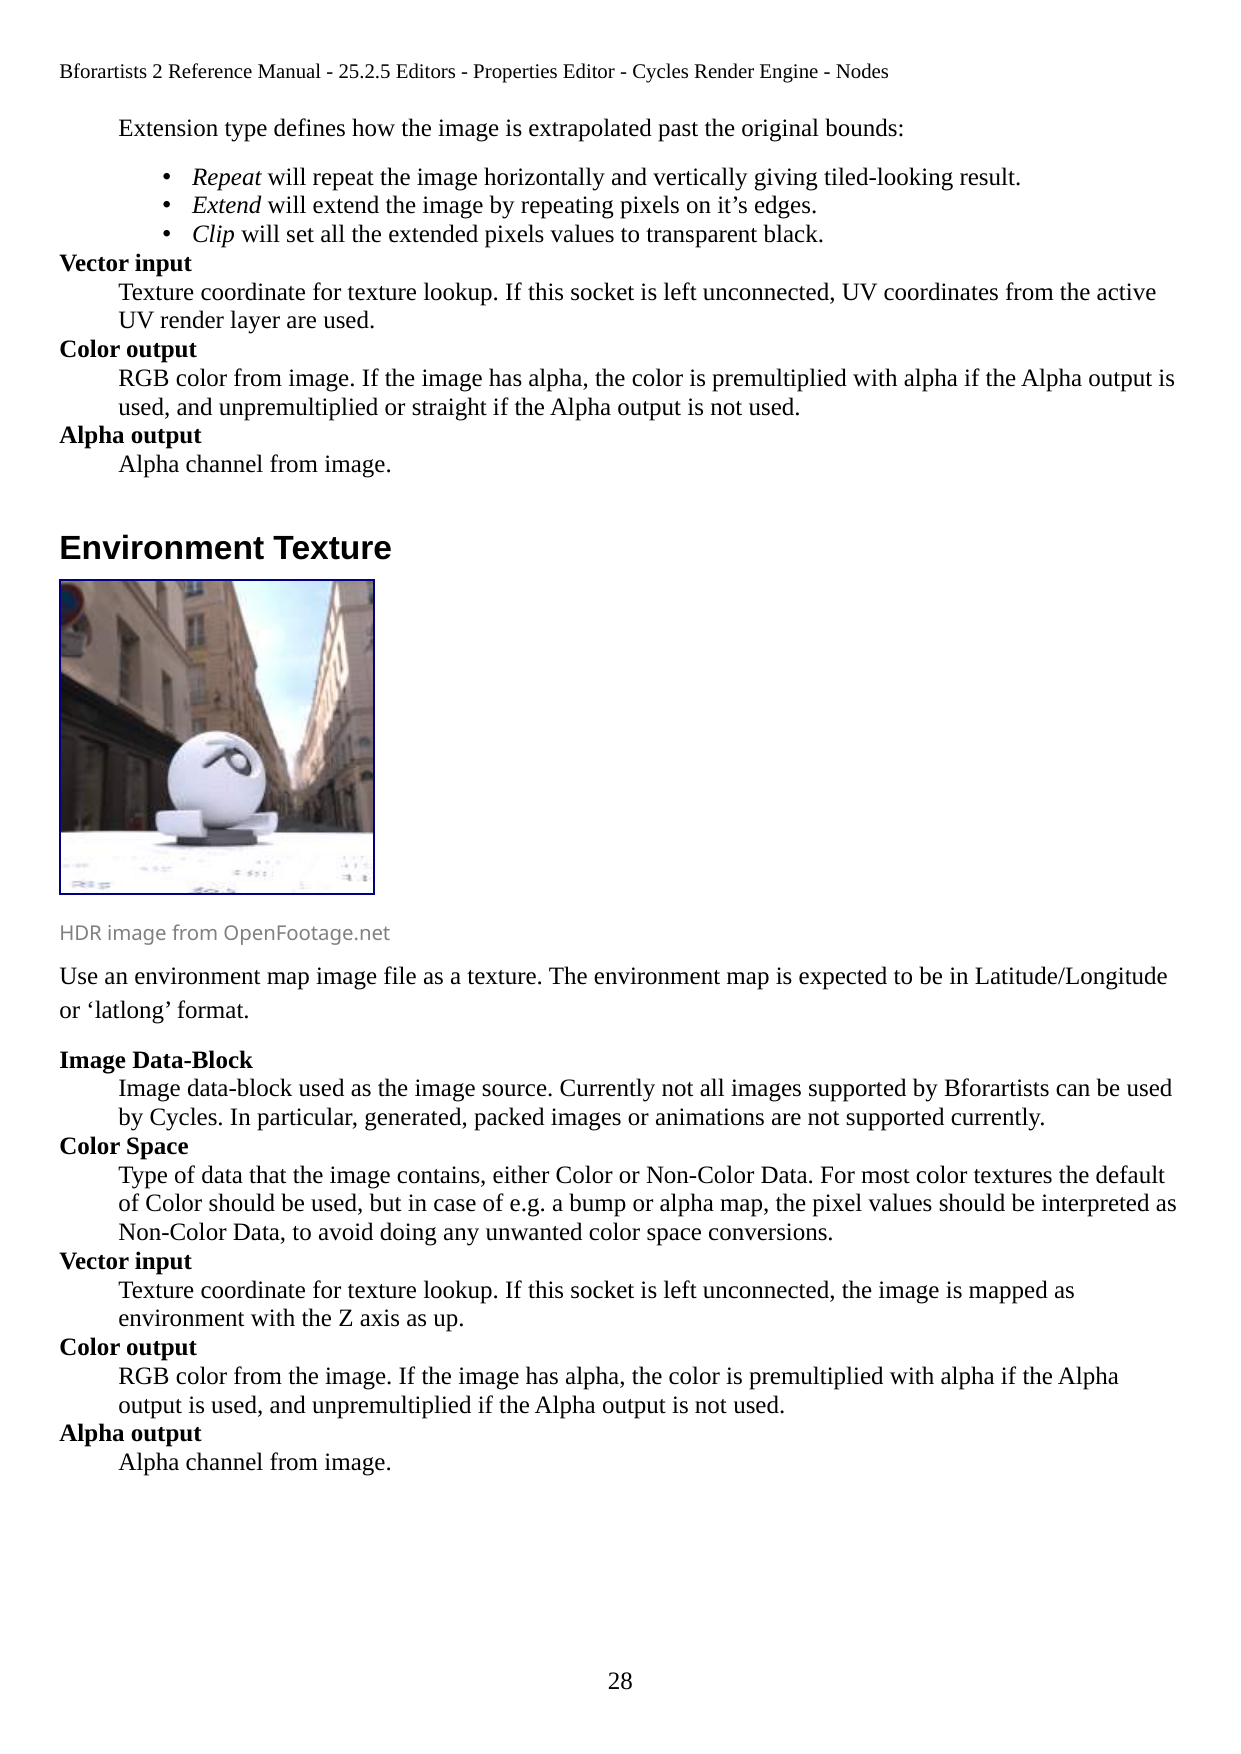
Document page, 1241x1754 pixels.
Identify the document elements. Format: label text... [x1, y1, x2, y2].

list Texture coordinate for texture lookup. If this socket is left unconnected, UV coordinates from the active UV render layer are used. [118, 277, 1181, 334]
picture [61, 581, 373, 893]
list RGB color from image. If the image has alpha, the color is premultiplied with alpha if the Alpha output is used, and unpremultiplied or straight if the Alpha output is not used. [118, 363, 1181, 420]
subtitle Alpha output [59, 420, 1181, 449]
list Texture coordinate for texture lookup. If this socket is left unconnected, the image is mapped as environment with the Z axis as up. [118, 1275, 1181, 1332]
list Repeat will repeat the image horizontally and vertically giving tiled-looking result. [162, 162, 1181, 190]
text Use an environment map image file as a texture. The environment map is expected to be in Latitude/Longitude or ‘latlong’ format. [59, 961, 1181, 1024]
list Image data-block used as the image source. Currently not all images supported by Bforartists can be used by Cycles. In particular, generated, packed images or animations are not supported currently. [118, 1073, 1181, 1131]
subtitle Vector input [59, 248, 1181, 277]
list Extend will extend the image by repeating pixels on it’s edges. [162, 190, 1181, 219]
list Alpha channel from image. [118, 449, 1181, 478]
list Type of data that the image contains, either Color or Non-Color Data. For most color textures the default of Color should be used, but in case of e.g. a bump or alpha map, the pixel values should be interpreted as Non-Color Data, to avoid doing any unwanted color space conversions. [118, 1160, 1181, 1246]
subtitle Color output [59, 334, 1181, 363]
list Alpha channel from image. [118, 1447, 1181, 1476]
list RGB color from the image. If the image has alpha, the color is premultiplied with alpha if the Alpha output is used, and unpremultiplied if the Alpha output is not used. [118, 1361, 1181, 1418]
subtitle Environment Texture [59, 528, 1181, 567]
subtitle Color output [59, 1332, 1181, 1361]
subtitle Vector input [59, 1246, 1181, 1275]
subtitle Color Space [59, 1131, 1181, 1160]
subtitle Alpha output [59, 1418, 1181, 1447]
text Extension type defines how the image is extrapolated past the original bounds: [118, 113, 1181, 141]
list Clip will set all the extended pixels values to transparent black. [162, 219, 1181, 248]
text HDR image from OpenFootage.net [59, 915, 1181, 947]
subtitle Image Data-Block [59, 1045, 1181, 1073]
